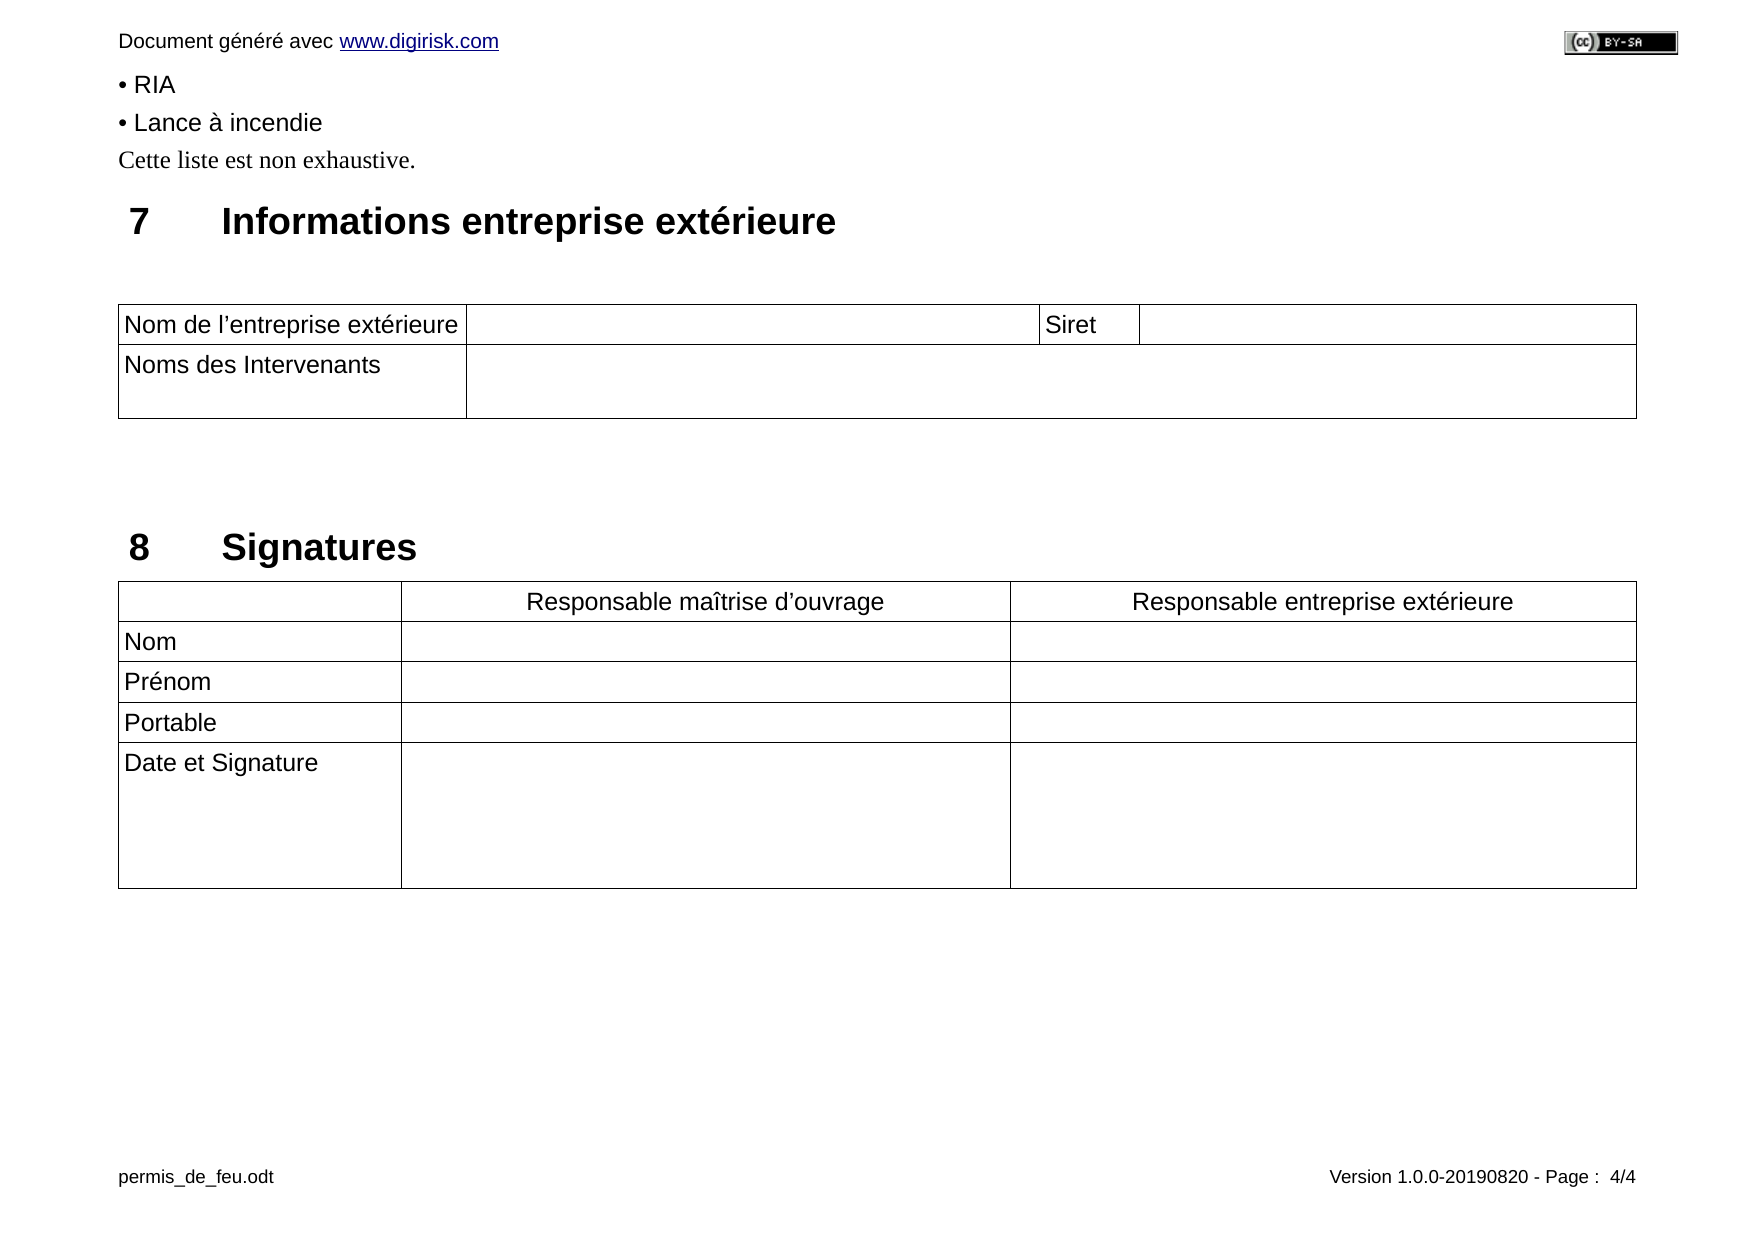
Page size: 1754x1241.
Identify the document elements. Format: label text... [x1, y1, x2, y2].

subtitle Informations entreprise extérieure [118, 199, 1636, 242]
table_cell [467, 345, 1636, 418]
subtitle Signatures [118, 524, 1636, 568]
table_header [467, 305, 1039, 344]
table_header Nom de l’entreprise extérieure [119, 305, 466, 344]
table_cell Prénom [119, 662, 401, 702]
table_cell [1011, 703, 1636, 742]
table_cell Portable [119, 703, 401, 742]
table_cell [1011, 662, 1636, 702]
table_cell Noms des Intervenants [119, 345, 466, 418]
picture [1564, 31, 1679, 55]
table_header Responsable maîtrise d’ouvrage [402, 582, 1010, 621]
table_cell Nom [119, 622, 401, 661]
table_cell Date et Signature [119, 743, 401, 888]
table_cell [1011, 622, 1636, 661]
table_header [1140, 305, 1636, 344]
table_cell [402, 703, 1010, 742]
table_cell [402, 622, 1010, 661]
table_header Responsable entreprise extérieure [1011, 582, 1636, 621]
table_cell [402, 743, 1010, 888]
table_header Siret [1040, 305, 1139, 344]
text Cette liste est non exhaustive. [118, 145, 1636, 174]
text • Lance à incendie [118, 108, 1636, 136]
text • RIA [118, 71, 1636, 99]
table_cell [402, 662, 1010, 702]
table_header [119, 582, 401, 621]
table_cell [1011, 743, 1636, 888]
